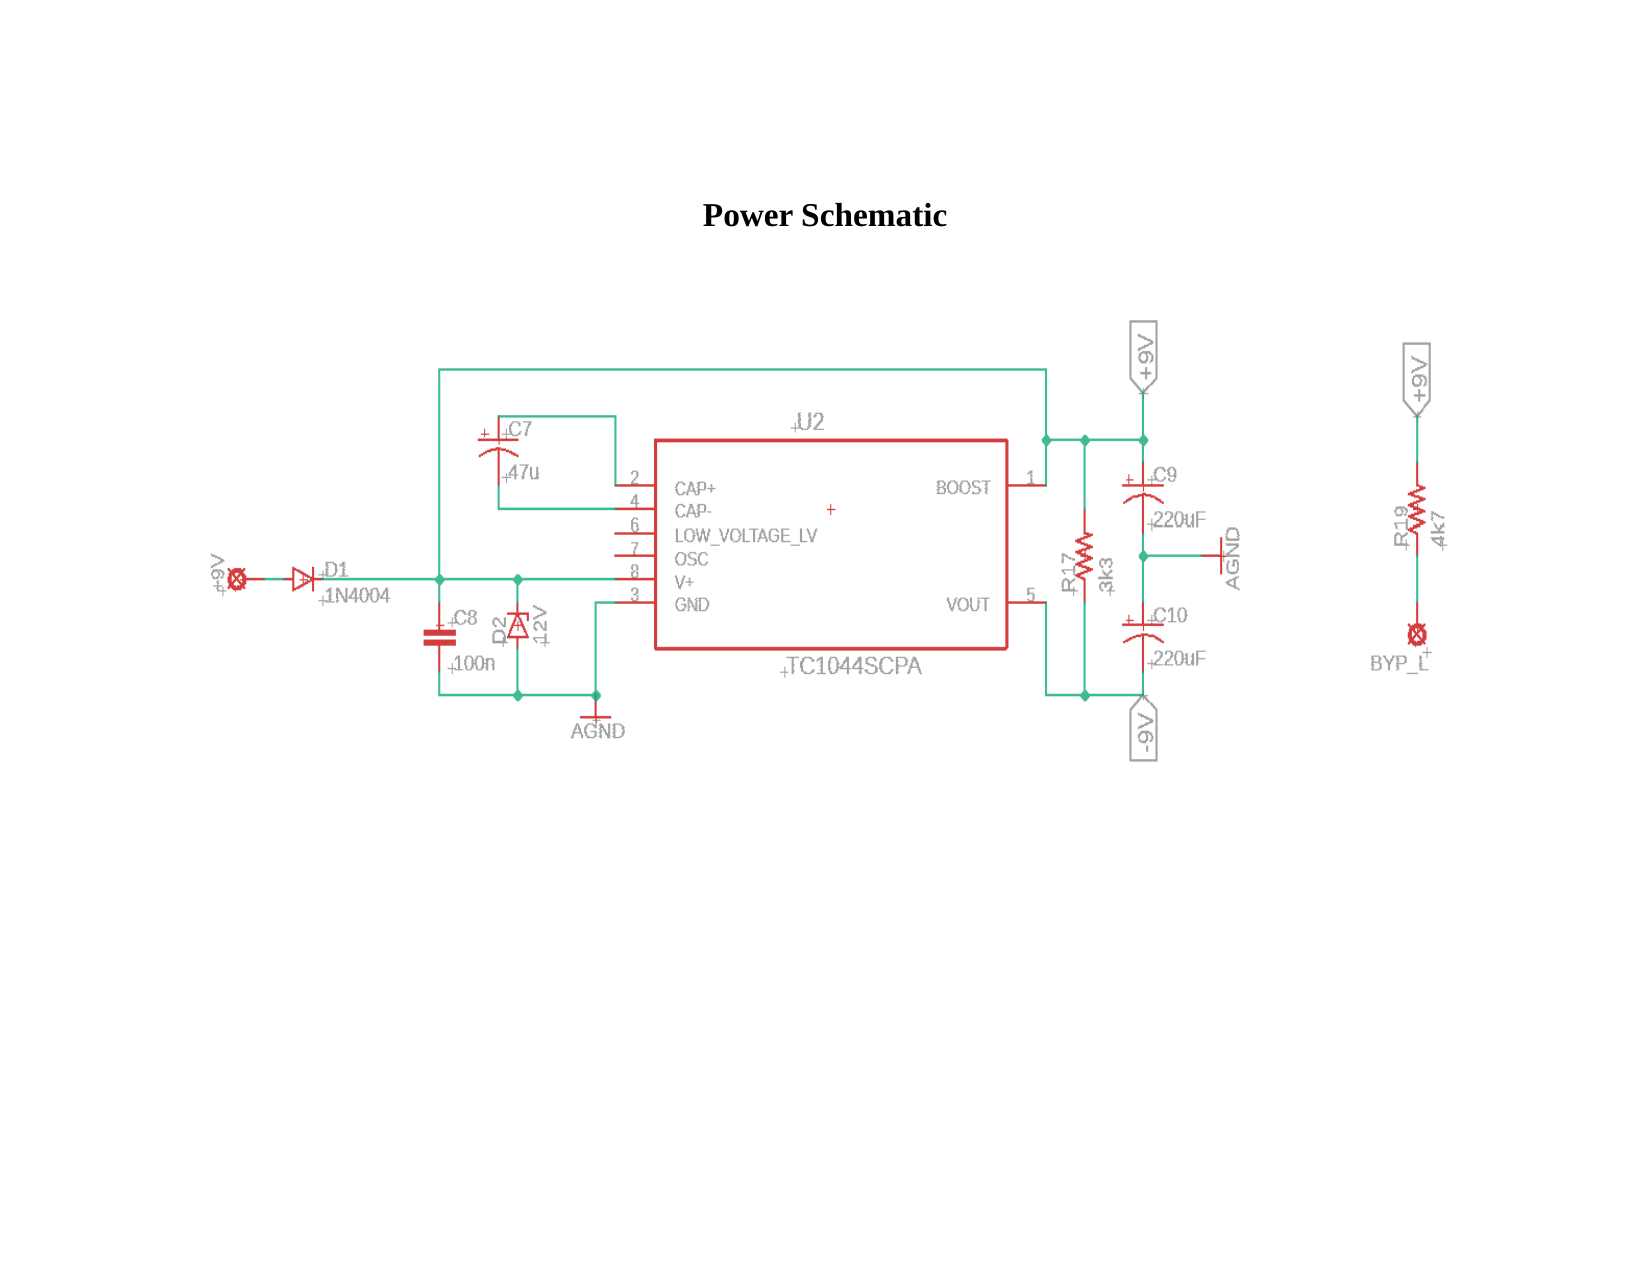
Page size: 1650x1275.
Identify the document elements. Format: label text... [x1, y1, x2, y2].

text Power Schematic [118, 195, 1532, 233]
picture [165, 271, 1486, 779]
